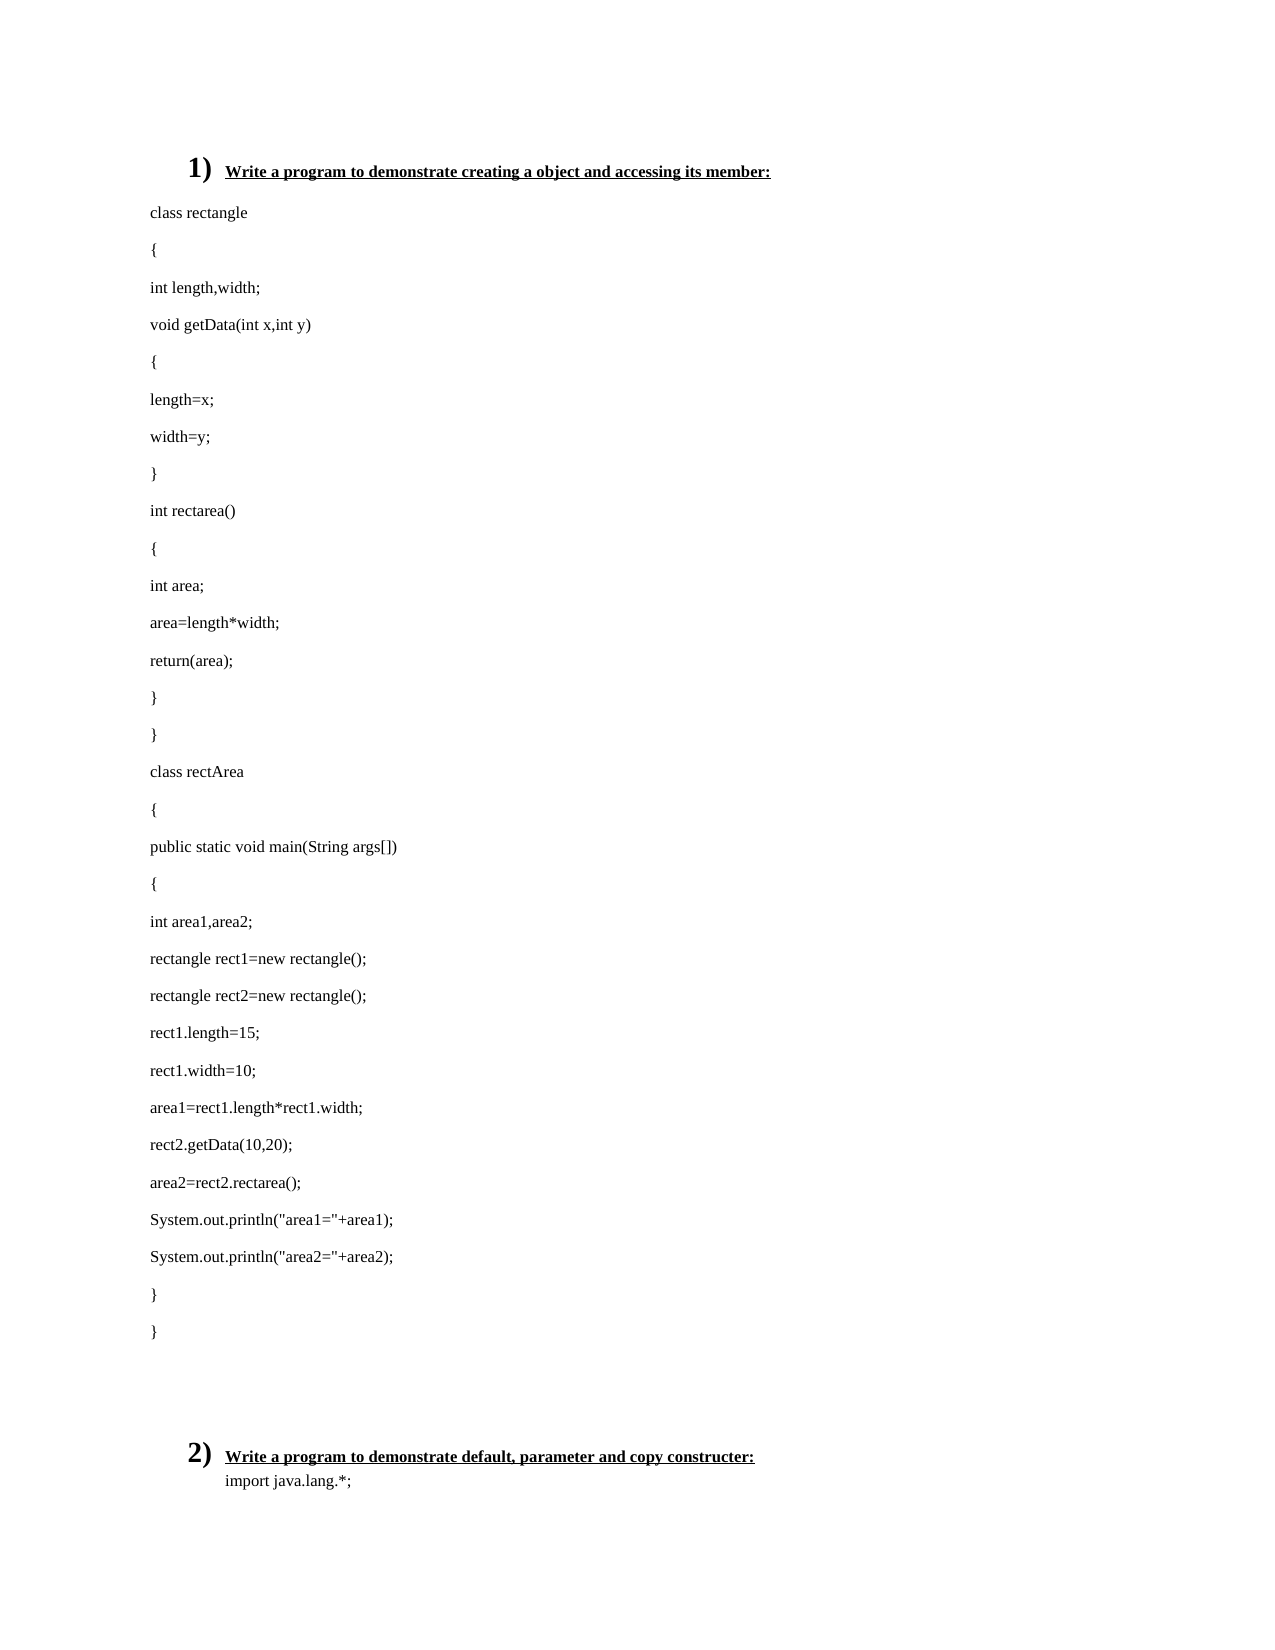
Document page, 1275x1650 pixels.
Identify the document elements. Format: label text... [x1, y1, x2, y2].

text } [150, 688, 1125, 707]
text } [150, 725, 1125, 744]
list import java.lang.*; [225, 1471, 1125, 1490]
text int area; [150, 576, 1125, 595]
text area=length*width; [150, 613, 1125, 632]
text { [150, 799, 1125, 819]
text System.out.println("area1="+area1); [150, 1210, 1125, 1229]
text } [150, 1284, 1125, 1303]
text rectangle rect2=new rectangle(); [150, 986, 1125, 1005]
text { [150, 538, 1125, 558]
text return(area); [150, 650, 1125, 669]
text rect1.length=15; [150, 1023, 1125, 1042]
text int area1,area2; [150, 911, 1125, 931]
text int rectarea() [150, 501, 1125, 520]
text } [150, 1322, 1125, 1341]
text rectangle rect1=new rectangle(); [150, 949, 1125, 968]
text { [150, 352, 1125, 371]
text int length,width; [150, 277, 1125, 297]
text { [150, 874, 1125, 893]
text width=y; [150, 427, 1125, 446]
text System.out.println("area2="+area2); [150, 1247, 1125, 1266]
text area1=rect1.length*rect1.width; [150, 1098, 1125, 1117]
text class rectangle [150, 203, 1125, 222]
text class rectArea [150, 762, 1125, 781]
list Write a program to demonstrate creating a object and accessing its member: [187, 150, 1125, 183]
text } [150, 464, 1125, 483]
text rect2.getData(10,20); [150, 1135, 1125, 1154]
text { [150, 240, 1125, 259]
text void getData(int x,int y) [150, 315, 1125, 334]
list Write a program to demonstrate default, parameter and copy constructer: [187, 1435, 1125, 1468]
text length=x; [150, 389, 1125, 408]
text public static void main(String args[]) [150, 837, 1125, 856]
text area2=rect2.rectarea(); [150, 1172, 1125, 1192]
text rect1.width=10; [150, 1061, 1125, 1080]
